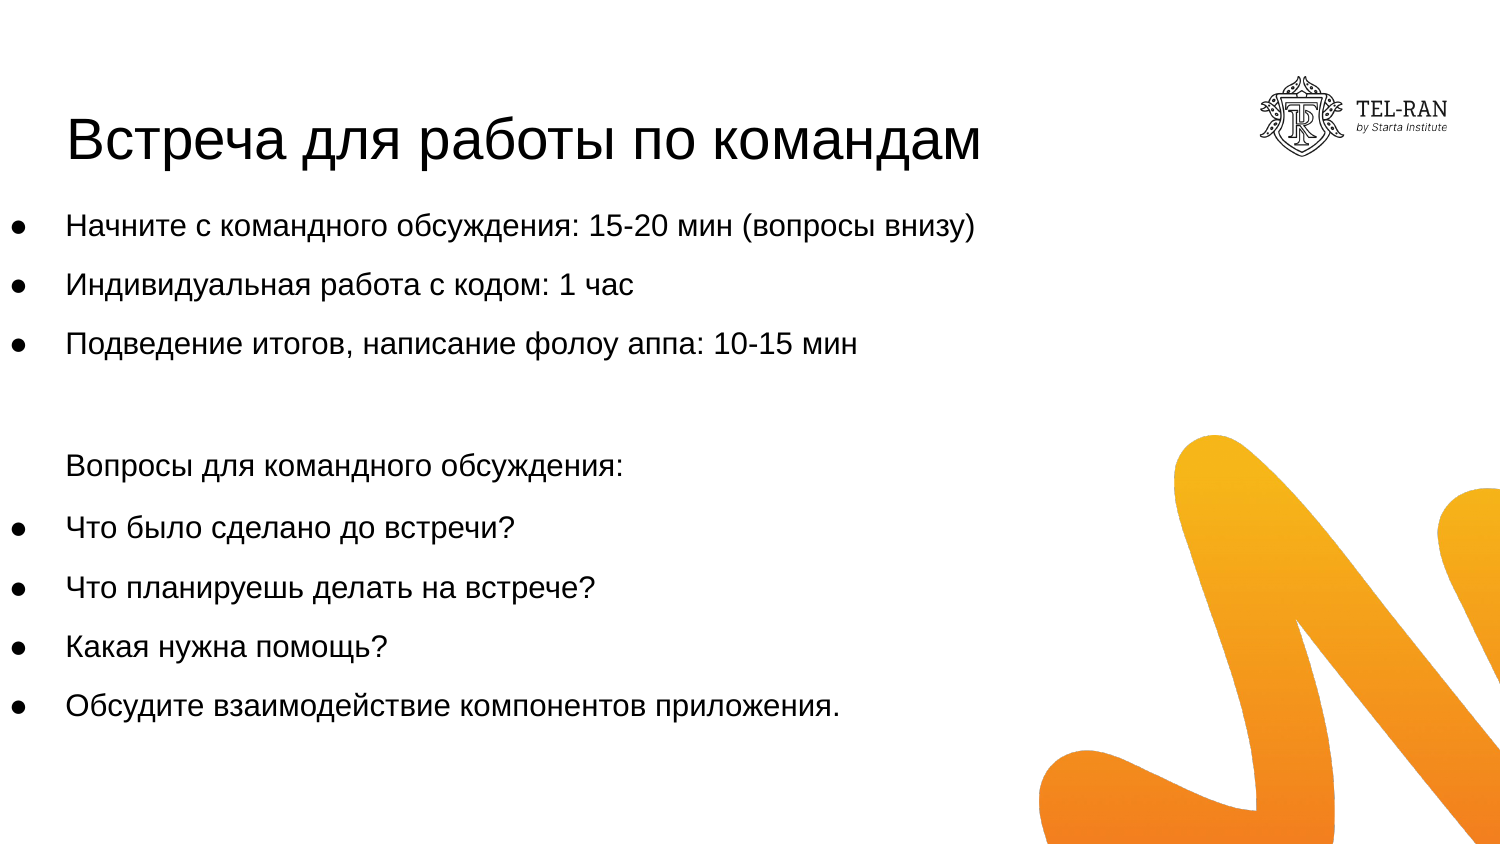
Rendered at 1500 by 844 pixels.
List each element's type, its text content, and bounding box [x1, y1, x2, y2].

list Что планируешь делать на встрече? [9, 569, 1191, 604]
text Вопросы для командного обсуждения: [65, 447, 1185, 483]
list Индивидуальная работа с кодом: 1 час [9, 266, 1191, 302]
list Начните с командного обсуждения: 15-20 мин (вопросы внизу) [9, 207, 1191, 243]
list Какая нужна помощь? [9, 628, 1191, 664]
list Обсудите взаимодействие компонентов приложения. [9, 687, 1191, 723]
subtitle Встреча для работы по командам [66, 104, 1191, 171]
list Подведение итогов, написание фолоу аппа: 10-15 мин [9, 325, 1191, 361]
list Что было сделано до встречи? [9, 509, 1187, 545]
